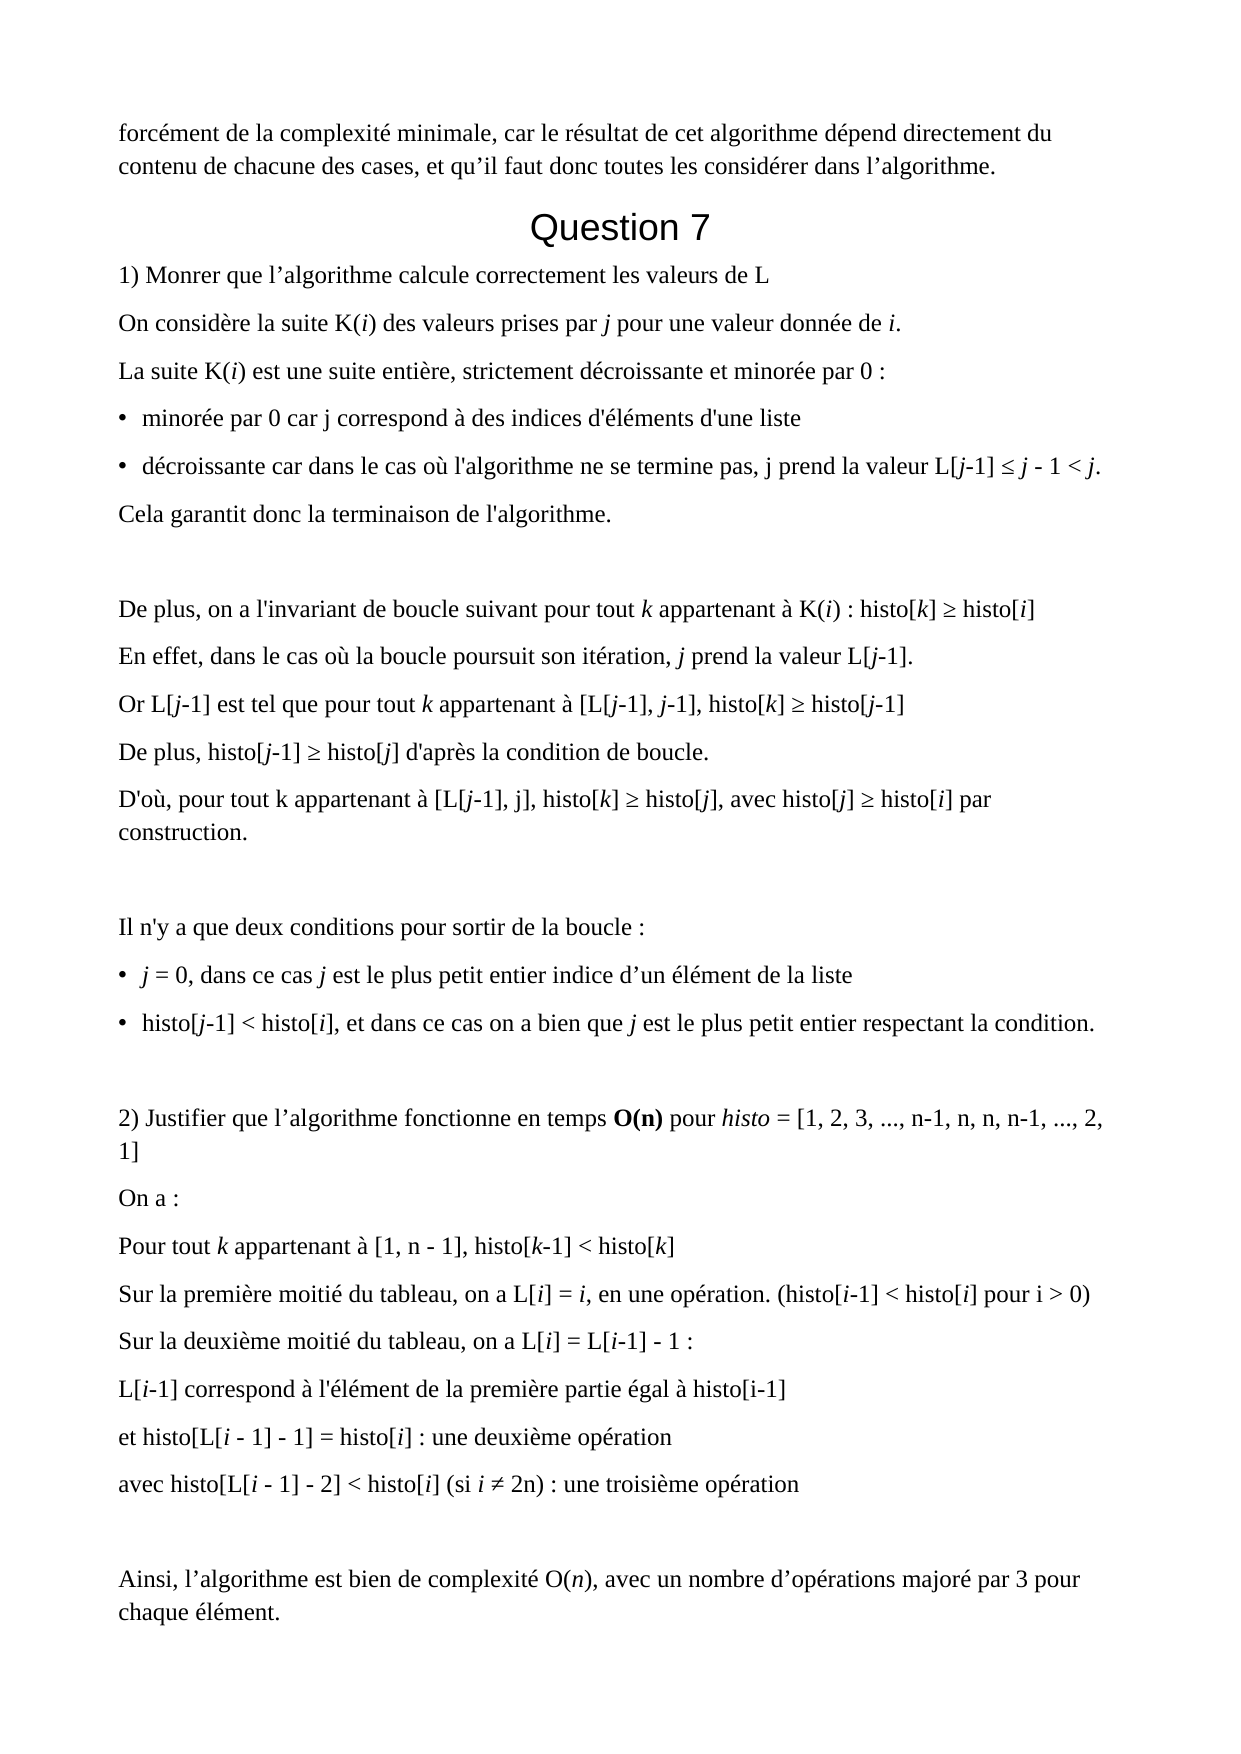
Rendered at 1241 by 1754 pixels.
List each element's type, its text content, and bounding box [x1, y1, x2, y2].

list histo[j-1] < histo[i], et dans ce cas on a bien que j est le plus petit entier respectant la condition. [118, 1008, 1122, 1036]
text La suite K(i) est une suite entière, strictement décroissante et minorée par 0 : [118, 356, 1122, 384]
text Pour tout k appartenant à [1, n - 1], histo[k-1] < histo[k] [118, 1231, 1122, 1260]
text 2) Justifier que l’algorithme fonctionne en temps O(n) pour histo = [1, 2, 3, ..., n-1, n, n, n-1, ..., 2, 1] [118, 1103, 1122, 1165]
list j = 0, dans ce cas j est le plus petit entier indice d’un élément de la liste [118, 960, 1122, 989]
text forcément de la complexité minimale, car le résultat de cet algorithme dépend directement du contenu de chacune des cases, et qu’il faut donc toutes les considérer dans l’algorithme. [118, 118, 1122, 180]
text 1) Monrer que l’algorithme calcule correctement les valeurs de L [118, 261, 1122, 289]
text D'où, pour tout k appartenant à [L[j-1], j], histo[k] ≥ histo[j], avec histo[j] ≥ histo[i] par construction. [118, 784, 1122, 846]
list décroissante car dans le cas où l'algorithme ne se termine pas, j prend la valeur L[j-1] ≤ j - 1 < j. [118, 451, 1122, 480]
text Il n'y a que deux conditions pour sortir de la boucle : [118, 912, 1122, 941]
text Sur la deuxième moitié du tableau, on a L[i] = L[i-1] - 1 : [118, 1326, 1122, 1355]
text De plus, histo[j-1] ≥ histo[j] d'après la condition de boucle. [118, 737, 1122, 765]
text Cela garantit donc la terminaison de l'algorithme. [118, 499, 1122, 527]
text et histo[L[i - 1] - 1] = histo[i] : une deuxième opération [118, 1422, 1122, 1450]
text L[i-1] correspond à l'élément de la première partie égal à histo[i-1] [118, 1374, 1122, 1403]
text On considère la suite K(i) des valeurs prises par j pour une valeur donnée de i. [118, 308, 1122, 337]
list minorée par 0 car j correspond à des indices d'éléments d'une liste [118, 403, 1122, 432]
text Sur la première moitié du tableau, on a L[i] = i, en une opération. (histo[i-1] < histo[i] pour i > 0) [118, 1279, 1122, 1307]
text De plus, on a l'invariant de boucle suivant pour tout k appartenant à K(i) : histo[k] ≥ histo[i] [118, 594, 1122, 623]
text avec histo[L[i - 1] - 2] < histo[i] (si i ≠ 2n) : une troisième opération [118, 1469, 1122, 1498]
text En effet, dans le cas où la boucle poursuit son itération, j prend la valeur L[j-1]. [118, 641, 1122, 670]
text Ainsi, l’algorithme est bien de complexité O(n), avec un nombre d’opérations majoré par 3 pour chaque élément. [118, 1564, 1122, 1626]
subtitle Question 7 [118, 205, 1122, 248]
text On a : [118, 1183, 1122, 1212]
text Or L[j-1] est tel que pour tout k appartenant à [L[j-1], j-1], histo[k] ≥ histo[j-1] [118, 689, 1122, 718]
